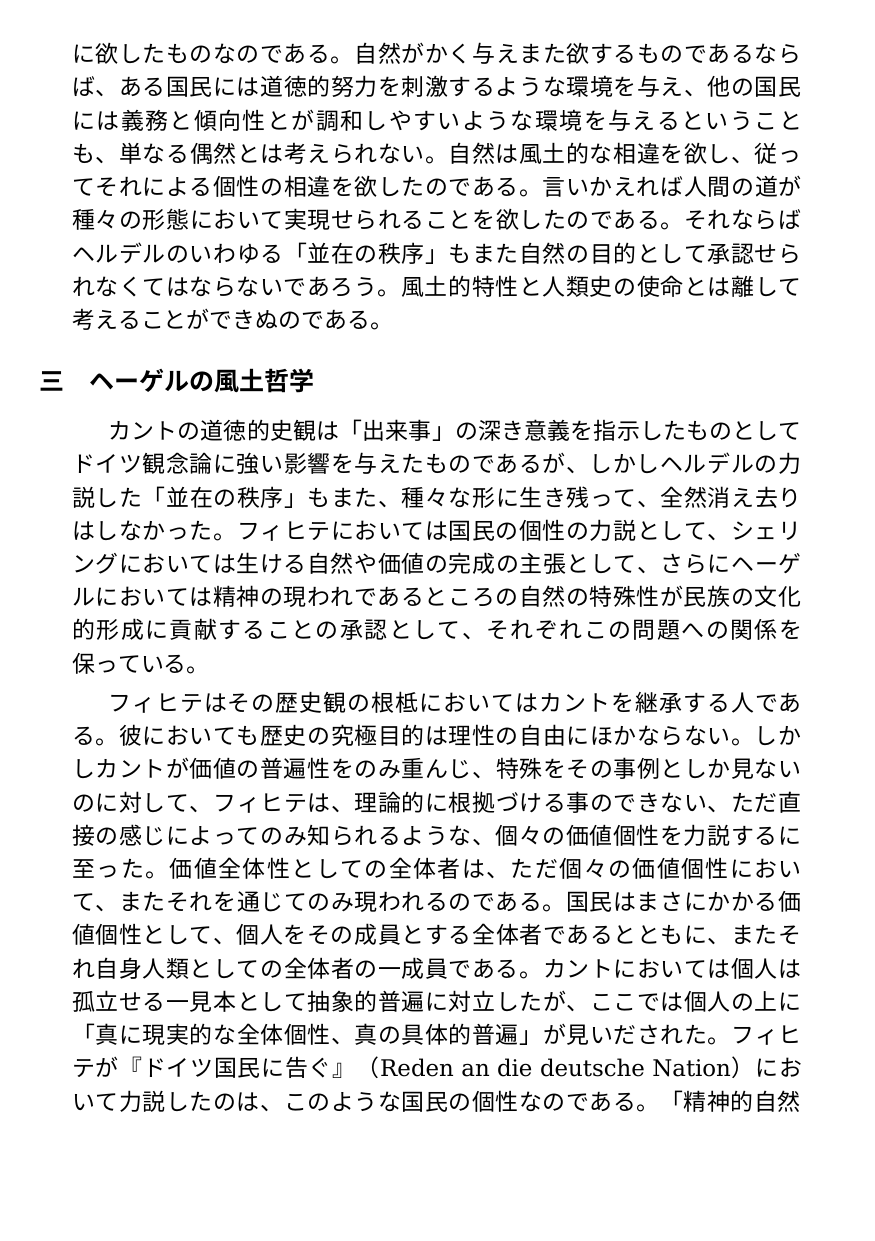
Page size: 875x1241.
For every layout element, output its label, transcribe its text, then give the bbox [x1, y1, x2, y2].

text フィヒテはその歴史観の根柢においてはカントを継承する人である。彼においても歴史の究極目的は理性の自由にほかならない。しかしカントが価値の普遍性をのみ重んじ、特殊をその事例としか見ないのに対して、フィヒテは、理論的に根拠づける事のできない、ただ直接の感じによってのみ知られるような、個々の価値個性を力説するに至った。価値全体性としての全体者は、ただ個々の価値個性において、またそれを通じてのみ現われるのである。国民はまさにかかる価値個性として、個人をその成員とする全体者であるとともに、またそれ自身人類としての全体者の一成員である。カントにおいては個人は孤立せる一見本として抽象的普遍に対立したが、ここでは個人の上に「真に現実的な全体個性、真の具体的普遍」が見いだされた。フィヒテが『ドイツ国民に告ぐ』（Reden an die deutsche Nation）において力説したのは、このような国民の個性なのである。「精神的自然 [72, 685, 802, 1117]
text カントの道徳的史観は「出来事」の深き意義を指示したものとしてドイツ観念論に強い影響を与えたものであるが、しかしヘルデルの力説した「並在の秩序」もまた、種々な形に生き残って、全然消え去りはしなかった。フィヒテにおいては国民の個性の力説として、シェリングにおいては生ける自然や価値の完成の主張として、さらにヘーゲルにおいては精神の現われであるところの自然の特殊性が民族の文化的形成に貢献することの承認として、それぞれこの問題への関係を保っている。 [72, 413, 802, 679]
subtitle 三 ヘーゲルの風土哲学 [36, 359, 838, 401]
text に欲したものなのである。自然がかく与えまた欲するものであるならば、ある国民には道徳的努力を刺激するような環境を与え、他の国民には義務と傾向性とが調和しやすいような環境を与えるということも、単なる偶然とは考えられない。自然は風土的な相違を欲し、従ってそれによる個性の相違を欲したのである。言いかえれば人間の道が種々の形態において実現せられることを欲したのである。それならばヘルデルのいわゆる「並在の秩序」もまた自然の目的として承認せられなくてはならないであろう。風土的特性と人類史の使命とは離して考えることができぬのである。 [72, 36, 802, 335]
